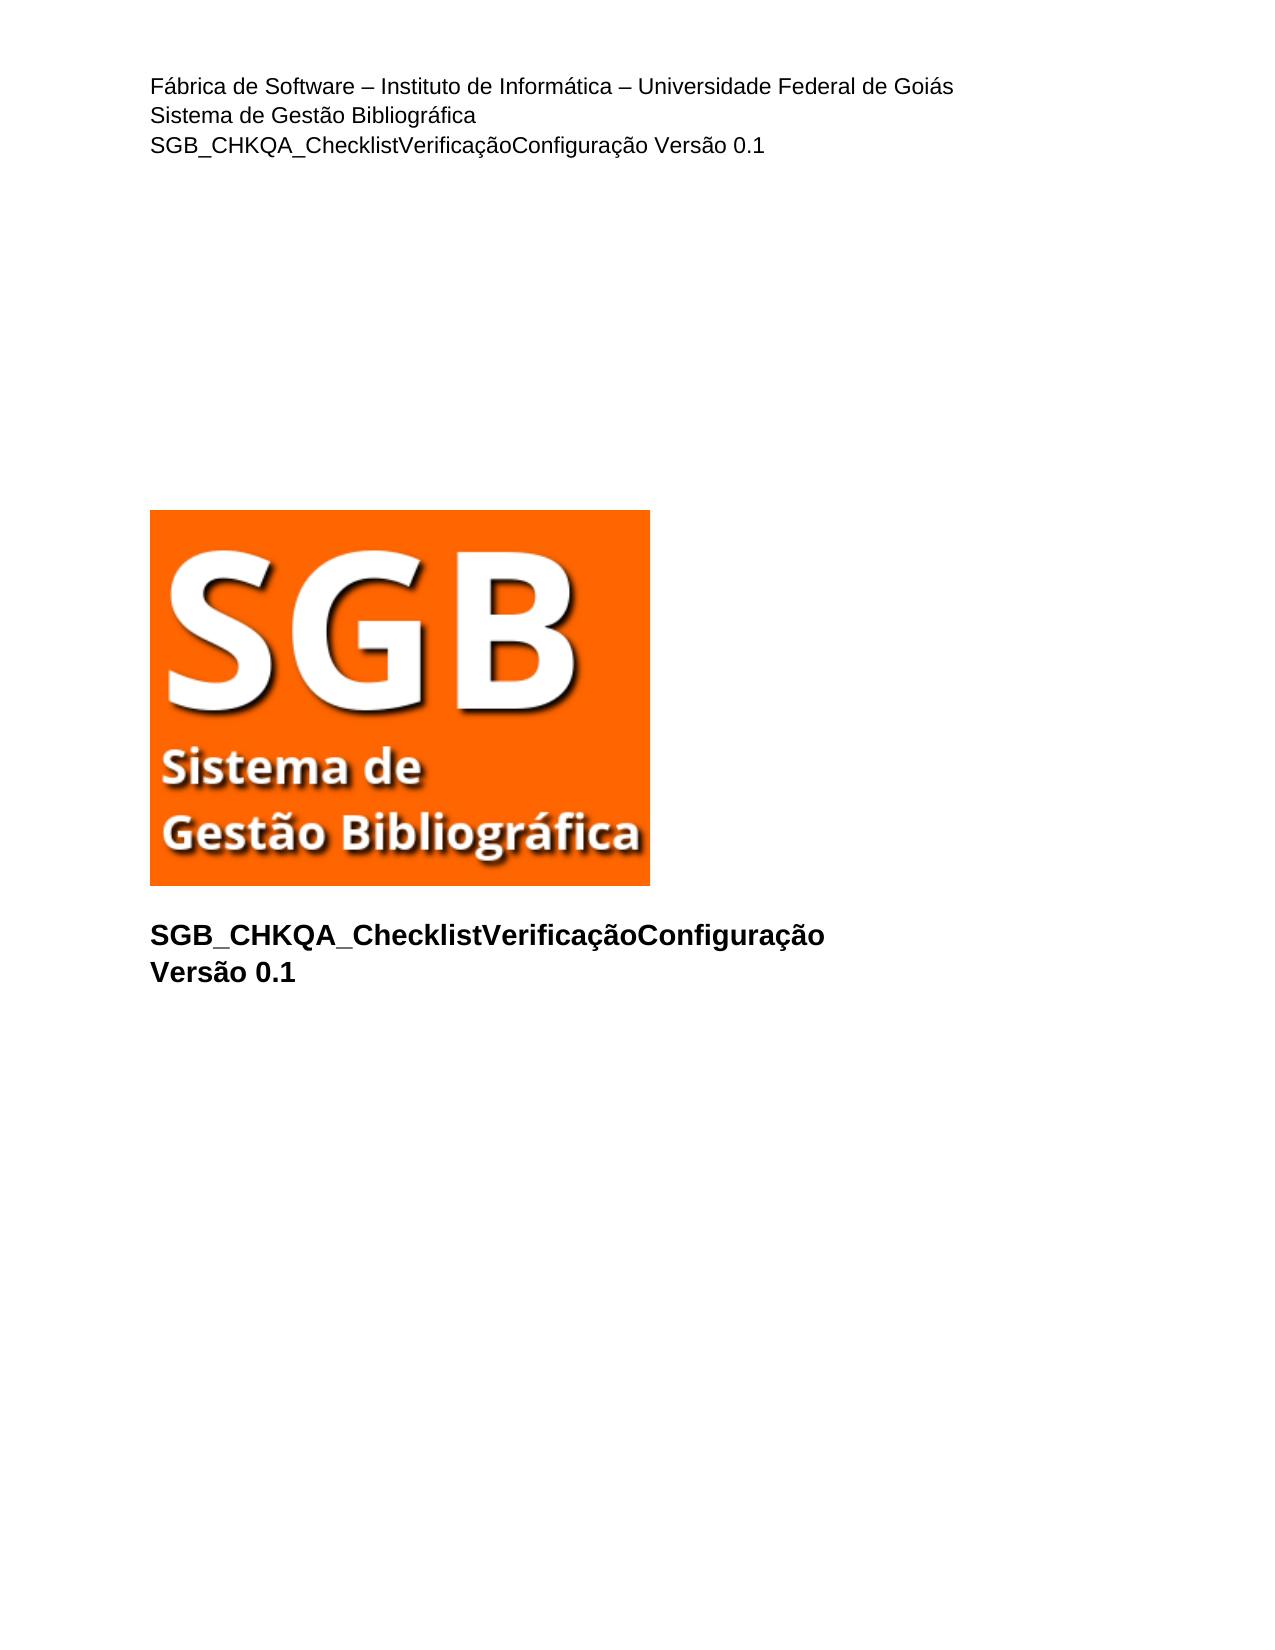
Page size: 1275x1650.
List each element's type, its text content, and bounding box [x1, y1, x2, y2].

text Versão 0.1 [150, 956, 1125, 989]
text SGB_CHKQA_ChecklistVerificaçãoConfiguração [150, 919, 1125, 951]
picture [150, 510, 650, 886]
